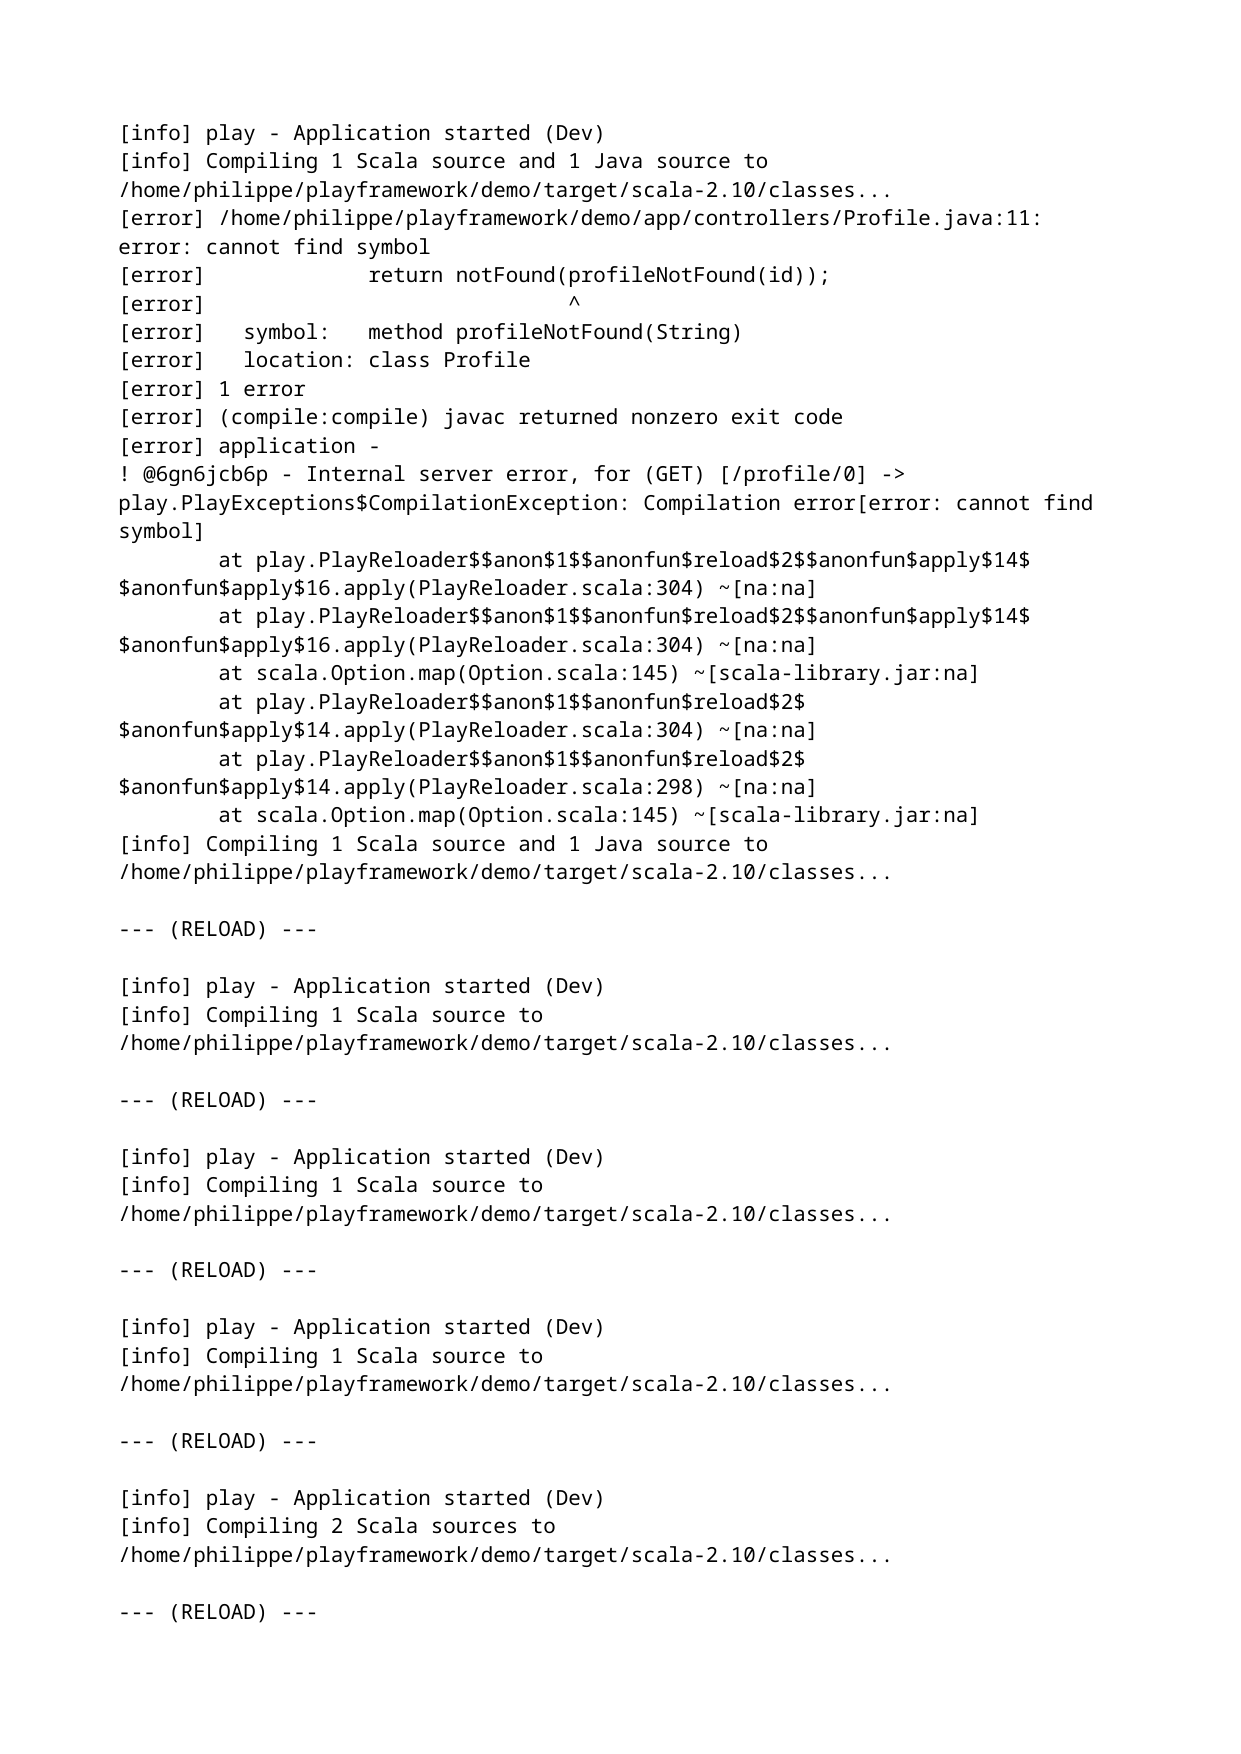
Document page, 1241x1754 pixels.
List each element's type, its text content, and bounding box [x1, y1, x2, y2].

text [info] Compiling 2 Scala sources to /home/philippe/playframework/demo/target/scala-2.10/classes... [118, 1512, 1122, 1568]
text --- (RELOAD) --- [118, 914, 1122, 943]
text [info] Compiling 1 Scala source and 1 Java source to /home/philippe/playframework/demo/target/scala-2.10/classes... [118, 829, 1122, 886]
text [info] play - Application started (Dev) [118, 971, 1122, 1000]
text at scala.Option.map(Option.scala:145) ~[scala-library.jar:na] [118, 801, 1122, 829]
text [info] Compiling 1 Scala source to /home/philippe/playframework/demo/target/scala-2.10/classes... [118, 1341, 1122, 1398]
text --- (RELOAD) --- [118, 1597, 1122, 1625]
text at play.PlayReloader$$anon$1$$anonfun$reload$2$$anonfun$apply$14.apply(PlayReloader.scala:298) ~[na:na] [118, 744, 1122, 801]
text [info] play - Application started (Dev) [118, 1142, 1122, 1170]
text [error] symbol: method profileNotFound(String) [118, 317, 1122, 346]
text [info] Compiling 1 Scala source to /home/philippe/playframework/demo/target/scala-2.10/classes... [118, 1000, 1122, 1057]
text at play.PlayReloader$$anon$1$$anonfun$reload$2$$anonfun$apply$14$$anonfun$apply$16.apply(PlayReloader.scala:304) ~[na:na] [118, 545, 1122, 602]
text [error] /home/philippe/playframework/demo/app/controllers/Profile.java:11: error: cannot find symbol [118, 203, 1122, 260]
text --- (RELOAD) --- [118, 1085, 1122, 1113]
text [info] play - Application started (Dev) [118, 1483, 1122, 1512]
text [error] application - [118, 431, 1122, 459]
text [info] play - Application started (Dev) [118, 1312, 1122, 1341]
text at play.PlayReloader$$anon$1$$anonfun$reload$2$$anonfun$apply$14.apply(PlayReloader.scala:304) ~[na:na] [118, 687, 1122, 744]
text [error] ^ [118, 289, 1122, 317]
text [info] play - Application started (Dev) [118, 118, 1122, 147]
text [error] return notFound(profileNotFound(id)); [118, 260, 1122, 289]
text at scala.Option.map(Option.scala:145) ~[scala-library.jar:na] [118, 658, 1122, 687]
text [error] 1 error [118, 374, 1122, 402]
text [info] Compiling 1 Scala source and 1 Java source to /home/philippe/playframework/demo/target/scala-2.10/classes... [118, 147, 1122, 203]
text play.PlayExceptions$CompilationException: Compilation error[error: cannot find symbol] [118, 488, 1122, 545]
text at play.PlayReloader$$anon$1$$anonfun$reload$2$$anonfun$apply$14$$anonfun$apply$16.apply(PlayReloader.scala:304) ~[na:na] [118, 602, 1122, 658]
text --- (RELOAD) --- [118, 1426, 1122, 1455]
text [error] (compile:compile) javac returned nonzero exit code [118, 402, 1122, 431]
text --- (RELOAD) --- [118, 1256, 1122, 1284]
text ! @6gn6jcb6p - Internal server error, for (GET) [/profile/0] -> [118, 459, 1122, 488]
text [info] Compiling 1 Scala source to /home/philippe/playframework/demo/target/scala-2.10/classes... [118, 1170, 1122, 1227]
text [error] location: class Profile [118, 346, 1122, 374]
